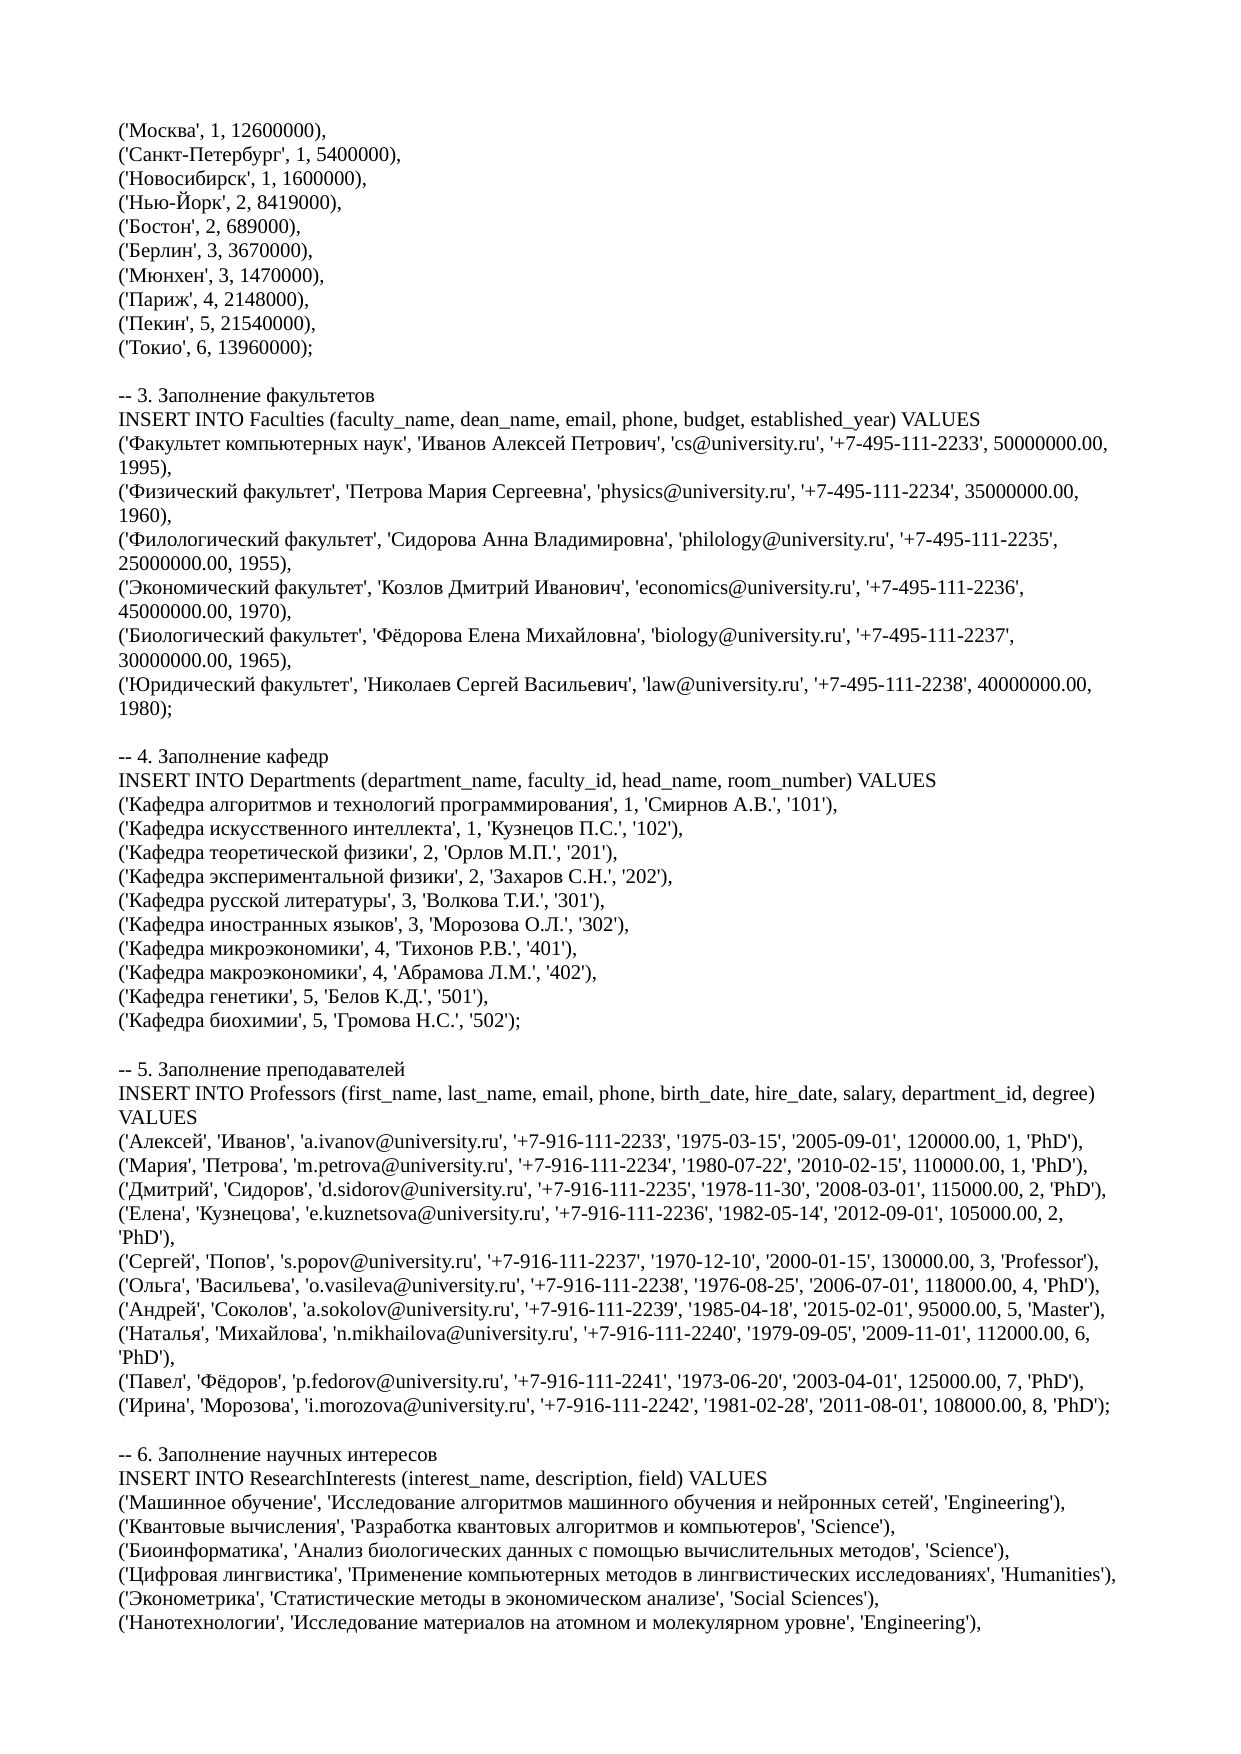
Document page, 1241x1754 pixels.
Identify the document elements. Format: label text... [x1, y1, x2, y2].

text ('Сергей', 'Попов', 's.popov@university.ru', '+7-916-111-2237', '1970-12-10', '2000-01-15', 130000.00, 3, 'Professor'), [118, 1249, 1122, 1273]
text ('Ирина', 'Морозова', 'i.morozova@university.ru', '+7-916-111-2242', '1981-02-28', '2011-08-01', 108000.00, 8, 'PhD'); [118, 1393, 1122, 1417]
text ('Дмитрий', 'Сидоров', 'd.sidorov@university.ru', '+7-916-111-2235', '1978-11-30', '2008-03-01', 115000.00, 2, 'PhD'), [118, 1177, 1122, 1201]
text ('Машинное обучение', 'Исследование алгоритмов машинного обучения и нейронных сетей', 'Engineering'), [118, 1490, 1122, 1514]
text ('Кафедра микроэкономики', 4, 'Тихонов Р.В.', '401'), [118, 936, 1122, 960]
text ('Париж', 4, 2148000), [118, 287, 1122, 311]
text ('Мария', 'Петрова', 'm.petrova@university.ru', '+7-916-111-2234', '1980-07-22', '2010-02-15', 110000.00, 1, 'PhD'), [118, 1153, 1122, 1177]
text ('Нанотехнологии', 'Исследование материалов на атомном и молекулярном уровне', 'Engineering'), [118, 1610, 1122, 1634]
text ('Павел', 'Фёдоров', 'p.fedorov@university.ru', '+7-916-111-2241', '1973-06-20', '2003-04-01', 125000.00, 7, 'PhD'), [118, 1369, 1122, 1393]
text ('Токио', 6, 13960000); [118, 335, 1122, 359]
text ('Елена', 'Кузнецова', 'e.kuznetsova@university.ru', '+7-916-111-2236', '1982-05-14', '2012-09-01', 105000.00, 2, 'PhD'), [118, 1201, 1122, 1249]
text INSERT INTO Faculties (faculty_name, dean_name, email, phone, budget, established_year) VALUES [118, 407, 1122, 431]
text ('Кафедра генетики', 5, 'Белов К.Д.', '501'), [118, 984, 1122, 1008]
text -- 5. Заполнение преподавателей [118, 1057, 1122, 1081]
text ('Биоинформатика', 'Анализ биологических данных с помощью вычислительных методов', 'Science'), [118, 1538, 1122, 1562]
text -- 6. Заполнение научных интересов [118, 1442, 1122, 1466]
text ('Нью-Йорк', 2, 8419000), [118, 190, 1122, 214]
text ('Бостон', 2, 689000), [118, 214, 1122, 238]
text ('Биологический факультет', 'Фёдорова Елена Михайловна', 'biology@university.ru', '+7-495-111-2237', 30000000.00, 1965), [118, 623, 1122, 672]
text ('Эконометрика', 'Статистические методы в экономическом анализе', 'Social Sciences'), [118, 1586, 1122, 1610]
text ('Кафедра искусственного интеллекта', 1, 'Кузнецов П.С.', '102'), [118, 816, 1122, 840]
text ('Санкт-Петербург', 1, 5400000), [118, 142, 1122, 166]
text ('Кафедра алгоритмов и технологий программирования', 1, 'Смирнов А.В.', '101'), [118, 792, 1122, 816]
text ('Экономический факультет', 'Козлов Дмитрий Иванович', 'economics@university.ru', '+7-495-111-2236', 45000000.00, 1970), [118, 575, 1122, 623]
text ('Берлин', 3, 3670000), [118, 238, 1122, 262]
text ('Ольга', 'Васильева', 'o.vasileva@university.ru', '+7-916-111-2238', '1976-08-25', '2006-07-01', 118000.00, 4, 'PhD'), [118, 1273, 1122, 1297]
text ('Кафедра макроэкономики', 4, 'Абрамова Л.М.', '402'), [118, 960, 1122, 984]
text INSERT INTO Professors (first_name, last_name, email, phone, birth_date, hire_date, salary, department_id, degree) VALUES [118, 1081, 1122, 1129]
text ('Наталья', 'Михайлова', 'n.mikhailova@university.ru', '+7-916-111-2240', '1979-09-05', '2009-11-01', 112000.00, 6, 'PhD'), [118, 1321, 1122, 1369]
text INSERT INTO ResearchInterests (interest_name, description, field) VALUES [118, 1466, 1122, 1490]
text ('Кафедра теоретической физики', 2, 'Орлов М.П.', '201'), [118, 840, 1122, 864]
text -- 4. Заполнение кафедр [118, 744, 1122, 768]
text ('Кафедра русской литературы', 3, 'Волкова Т.И.', '301'), [118, 888, 1122, 912]
text ('Цифровая лингвистика', 'Применение компьютерных методов в лингвистических исследованиях', 'Humanities'), [118, 1562, 1122, 1586]
text ('Андрей', 'Соколов', 'a.sokolov@university.ru', '+7-916-111-2239', '1985-04-18', '2015-02-01', 95000.00, 5, 'Master'), [118, 1297, 1122, 1321]
text ('Алексей', 'Иванов', 'a.ivanov@university.ru', '+7-916-111-2233', '1975-03-15', '2005-09-01', 120000.00, 1, 'PhD'), [118, 1129, 1122, 1153]
text INSERT INTO Departments (department_name, faculty_id, head_name, room_number) VALUES [118, 768, 1122, 792]
text ('Кафедра биохимии', 5, 'Громова Н.С.', '502'); [118, 1008, 1122, 1032]
text ('Новосибирск', 1, 1600000), [118, 166, 1122, 190]
text ('Физический факультет', 'Петрова Мария Сергеевна', 'physics@university.ru', '+7-495-111-2234', 35000000.00, 1960), [118, 479, 1122, 527]
text ('Квантовые вычисления', 'Разработка квантовых алгоритмов и компьютеров', 'Science'), [118, 1514, 1122, 1538]
text ('Филологический факультет', 'Сидорова Анна Владимировна', 'philology@university.ru', '+7-495-111-2235', 25000000.00, 1955), [118, 527, 1122, 575]
text ('Мюнхен', 3, 1470000), [118, 262, 1122, 287]
text ('Пекин', 5, 21540000), [118, 311, 1122, 335]
text ('Москва', 1, 12600000), [118, 118, 1122, 142]
text ('Кафедра иностранных языков', 3, 'Морозова О.Л.', '302'), [118, 912, 1122, 936]
text ('Факультет компьютерных наук', 'Иванов Алексей Петрович', 'cs@university.ru', '+7-495-111-2233', 50000000.00, 1995), [118, 431, 1122, 479]
text ('Юридический факультет', 'Николаев Сергей Васильевич', 'law@university.ru', '+7-495-111-2238', 40000000.00, 1980); [118, 672, 1122, 720]
text ('Кафедра экспериментальной физики', 2, 'Захаров С.Н.', '202'), [118, 864, 1122, 888]
text -- 3. Заполнение факультетов [118, 383, 1122, 407]
